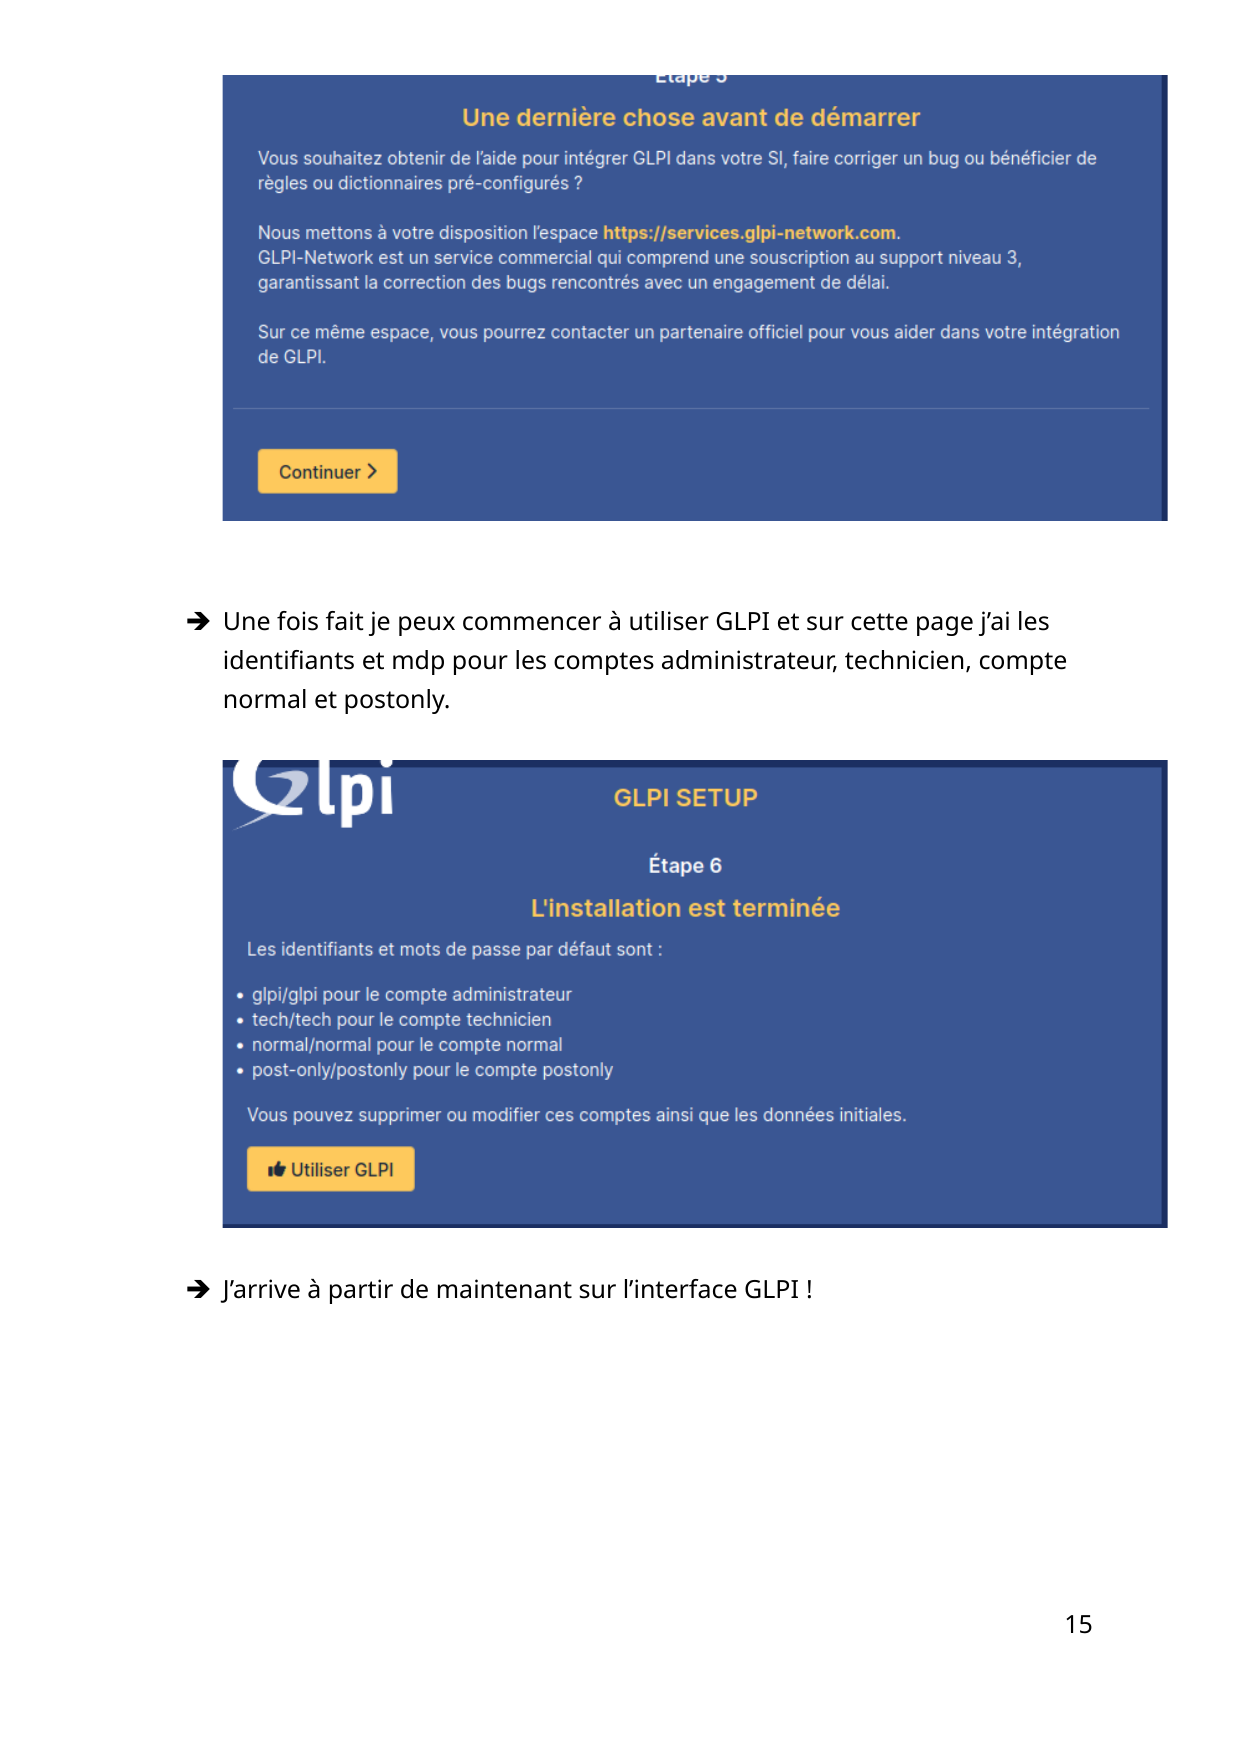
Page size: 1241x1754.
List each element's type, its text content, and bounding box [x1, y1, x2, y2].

list Une fois fait je peux commencer à utiliser GLPI et sur cette page j’ai les identifiants et mdp pour les comptes administrateur, technicien, compte normal et postonly. [185, 604, 1093, 716]
list J’arrive à partir de maintenant sur l’interface GLPI ! [185, 1271, 1093, 1306]
